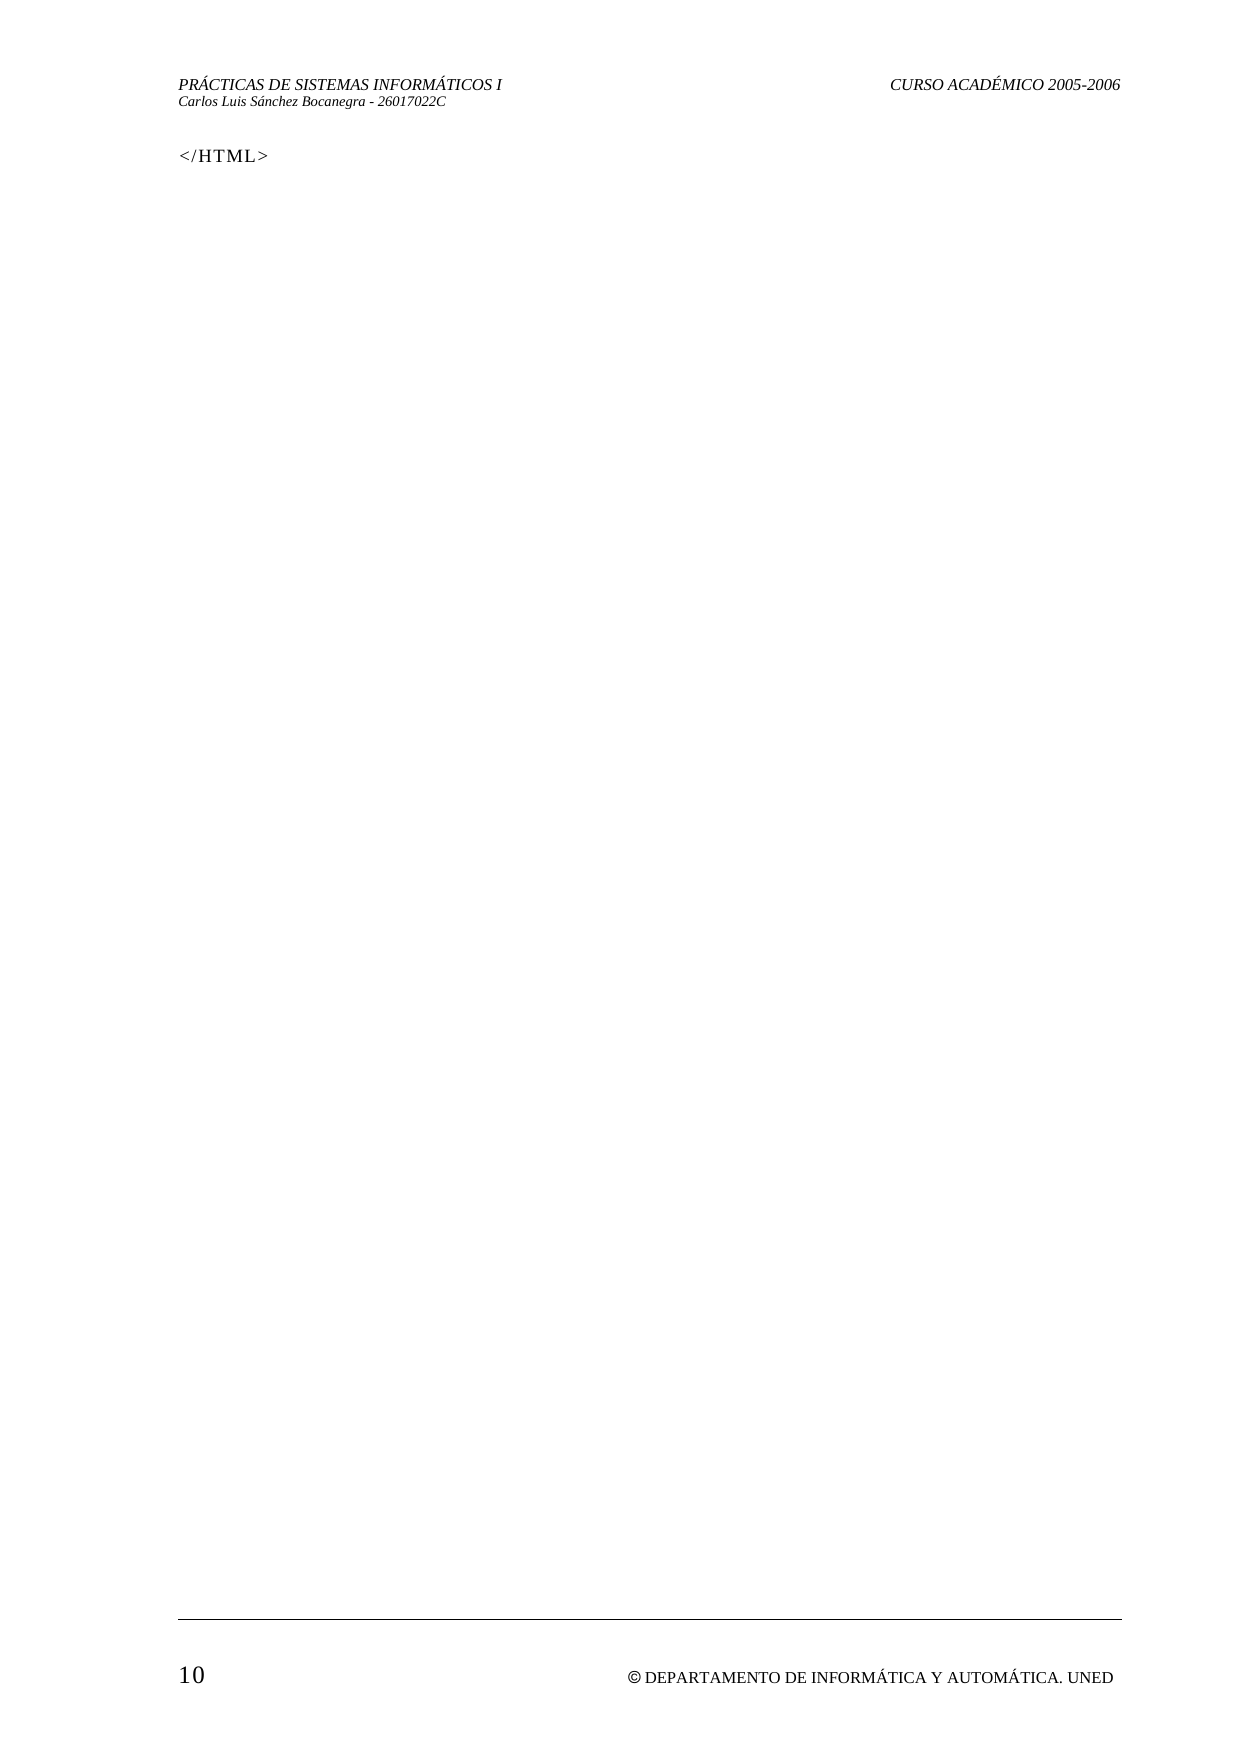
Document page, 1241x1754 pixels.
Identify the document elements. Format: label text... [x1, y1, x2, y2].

text </html> [179, 142, 1181, 167]
